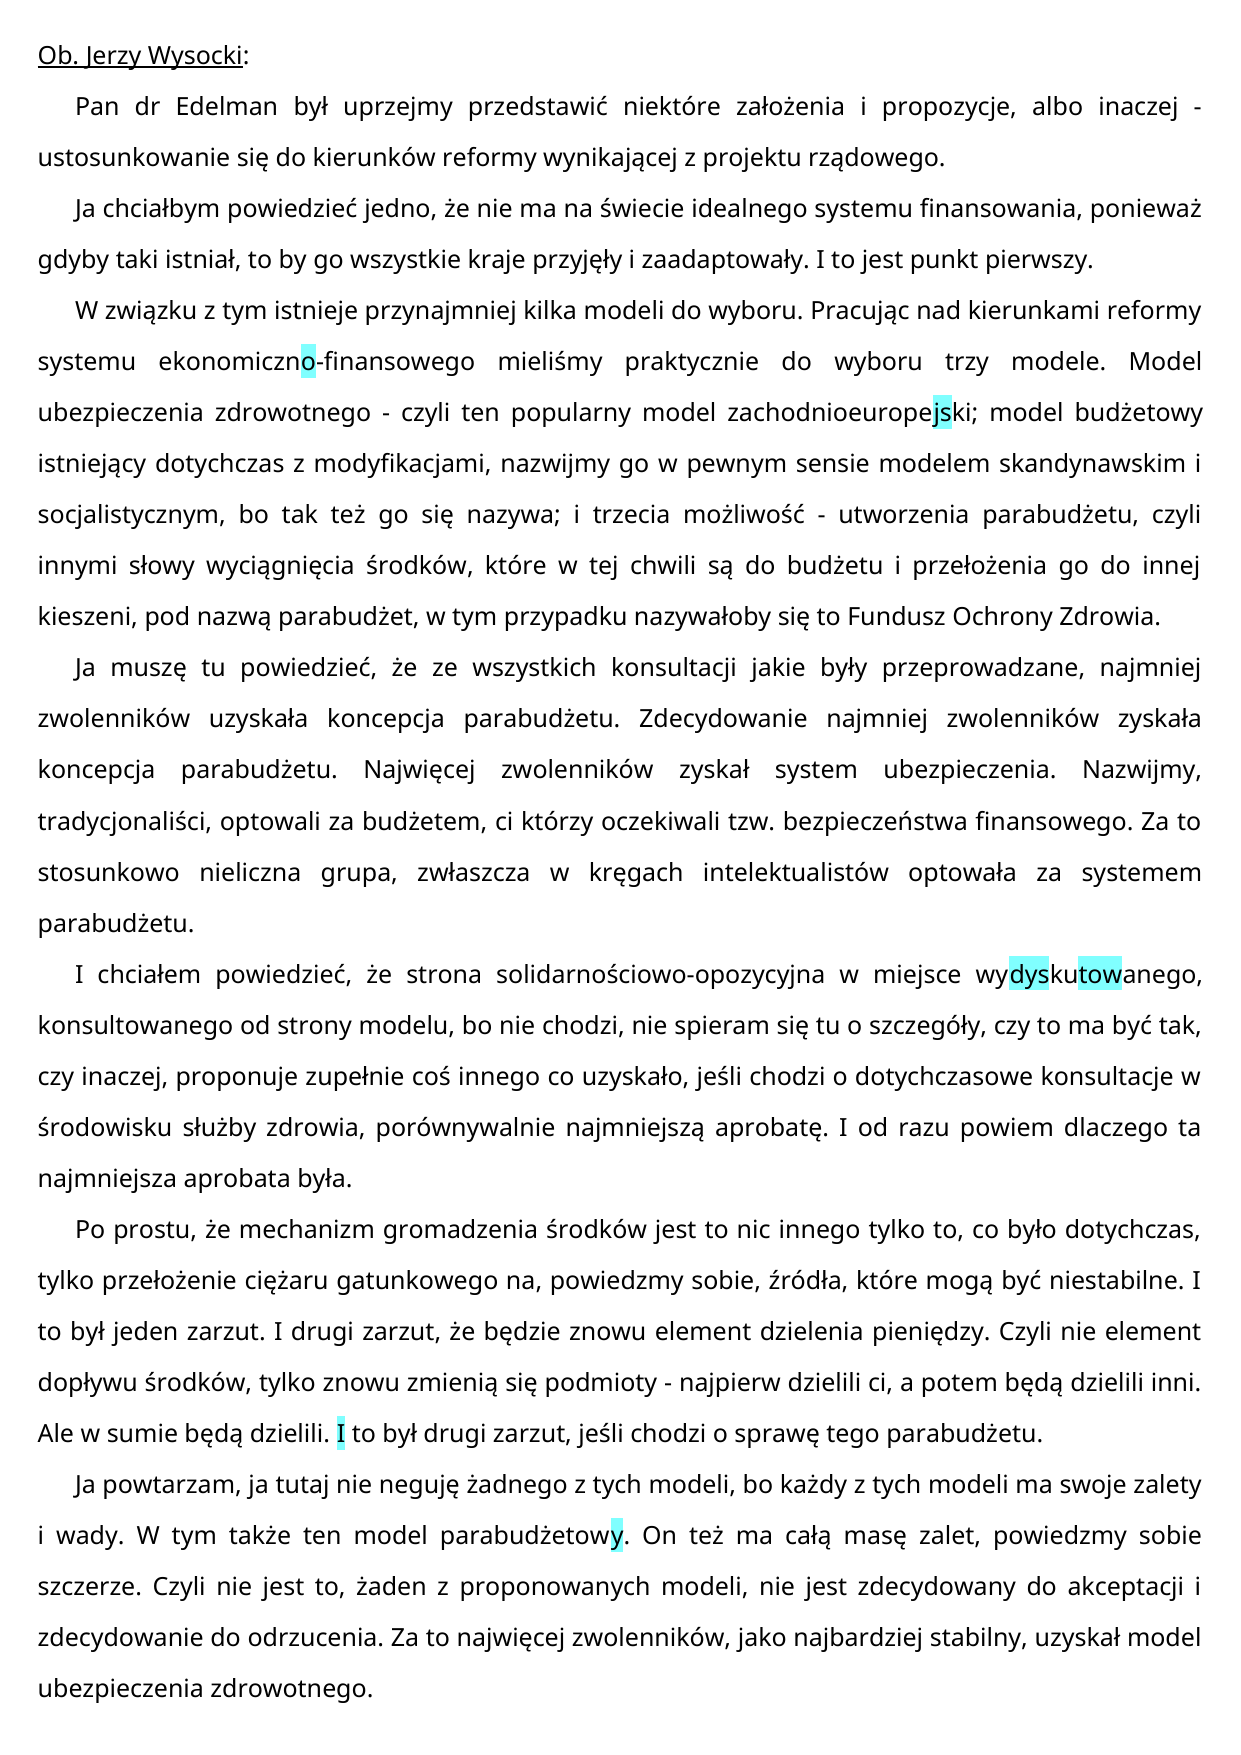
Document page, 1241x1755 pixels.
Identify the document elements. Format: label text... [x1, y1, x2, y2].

text Ja muszę tu powiedzieć, że ze wszystkich konsultacji jakie były przeprowadzane, najmniej zwolenników uzyskała koncepcja parabudżetu. Zdecydowanie najmniej zwolenników zyskała koncepcja parabudżetu. Najwięcej zwolenników zyskał system ubezpieczenia. Nazwijmy, tradycjonaliści, optowali za budżetem, ci którzy oczekiwali tzw. bezpieczeństwa finansowego. Za to stosunkowo nieliczna grupa, zwłaszcza w kręgach intelektualistów optowała za systemem parabudżetu. [37, 650, 1203, 939]
text Ja chciałbym powiedzieć jedno, że nie ma na świecie idealnego systemu finansowania, ponieważ gdyby taki istniał, to by go wszystkie kraje przyjęły i zaadaptowały. I to jest punkt pierwszy. [37, 191, 1203, 276]
text Po prostu, że mechanizm gromadzenia środków jest to nic innego tylko to, co było dotychczas, tylko przełożenie ciężaru gatunkowego na, powiedzmy sobie, źródła, które mogą być niestabilne. I to był jeden zarzut. I drugi zarzut, że będzie znowu element dzielenia pieniędzy. Czyli nie element dopływu środków, tylko znowu zmienią się podmioty - najpierw dzielili ci, a potem będą dzielili inni. Ale w sumie będą dzielili. I to był drugi zarzut, jeśli chodzi o sprawę tego parabudżetu. [37, 1211, 1203, 1450]
text I chciałem powiedzieć, że strona solidarnościowo-opozycyjna w miejsce wydyskutowanego, konsultowanego od strony modelu, bo nie chodzi, nie spieram się tu o szczegóły, czy to ma być tak, czy inaczej, proponuje zupełnie coś innego co uzyskało, jeśli chodzi o dotychczasowe konsultacje w środowisku służby zdrowia, porównywalnie najmniejszą aprobatę. I od razu powiem dlaczego ta najmniejsza aprobata była. [37, 956, 1203, 1194]
text W związku z tym istnieje przynajmniej kilka modeli do wyboru. Pracując nad kierunkami reformy systemu ekonomiczno-finansowego mieliśmy praktycznie do wyboru trzy modele. Model ubezpieczenia zdrowotnego - czyli ten popularny model zachodnioeuropejski; model budżetowy istniejący dotychczas z modyfikacjami, nazwijmy go w pewnym sensie modelem skandynawskim i socjalistycznym, bo tak też go się nazywa; i trzecia możliwość - utworzenia parabudżetu, czyli innymi słowy wyciągnięcia środków, które w tej chwili są do budżetu i przełożenia go do innej kieszeni, pod nazwą parabudżet, w tym przypadku nazywałoby się to Fundusz Ochrony Zdrowia. [37, 293, 1203, 633]
text Ja powtarzam, ja tutaj nie neguję żadnego z tych modeli, bo każdy z tych modeli ma swoje zalety i wady. W tym także ten model parabudżetowy. On też ma całą masę zalet, powiedzmy sobie szczerze. Czyli nie jest to, żaden z proponowanych modeli, nie jest zdecydowany do akceptacji i zdecydowanie do odrzucenia. Za to najwięcej zwolenników, jako najbardziej stabilny, uzyskał model ubezpieczenia zdrowotnego. [37, 1467, 1203, 1705]
text Ob. Jerzy Wysocki: [37, 37, 1203, 72]
text Pan dr Edelman był uprzejmy przedstawić niektóre założenia i propozycje, albo inaczej - ustosunkowanie się do kierunków reformy wynikającej z projektu rządowego. [37, 88, 1203, 174]
